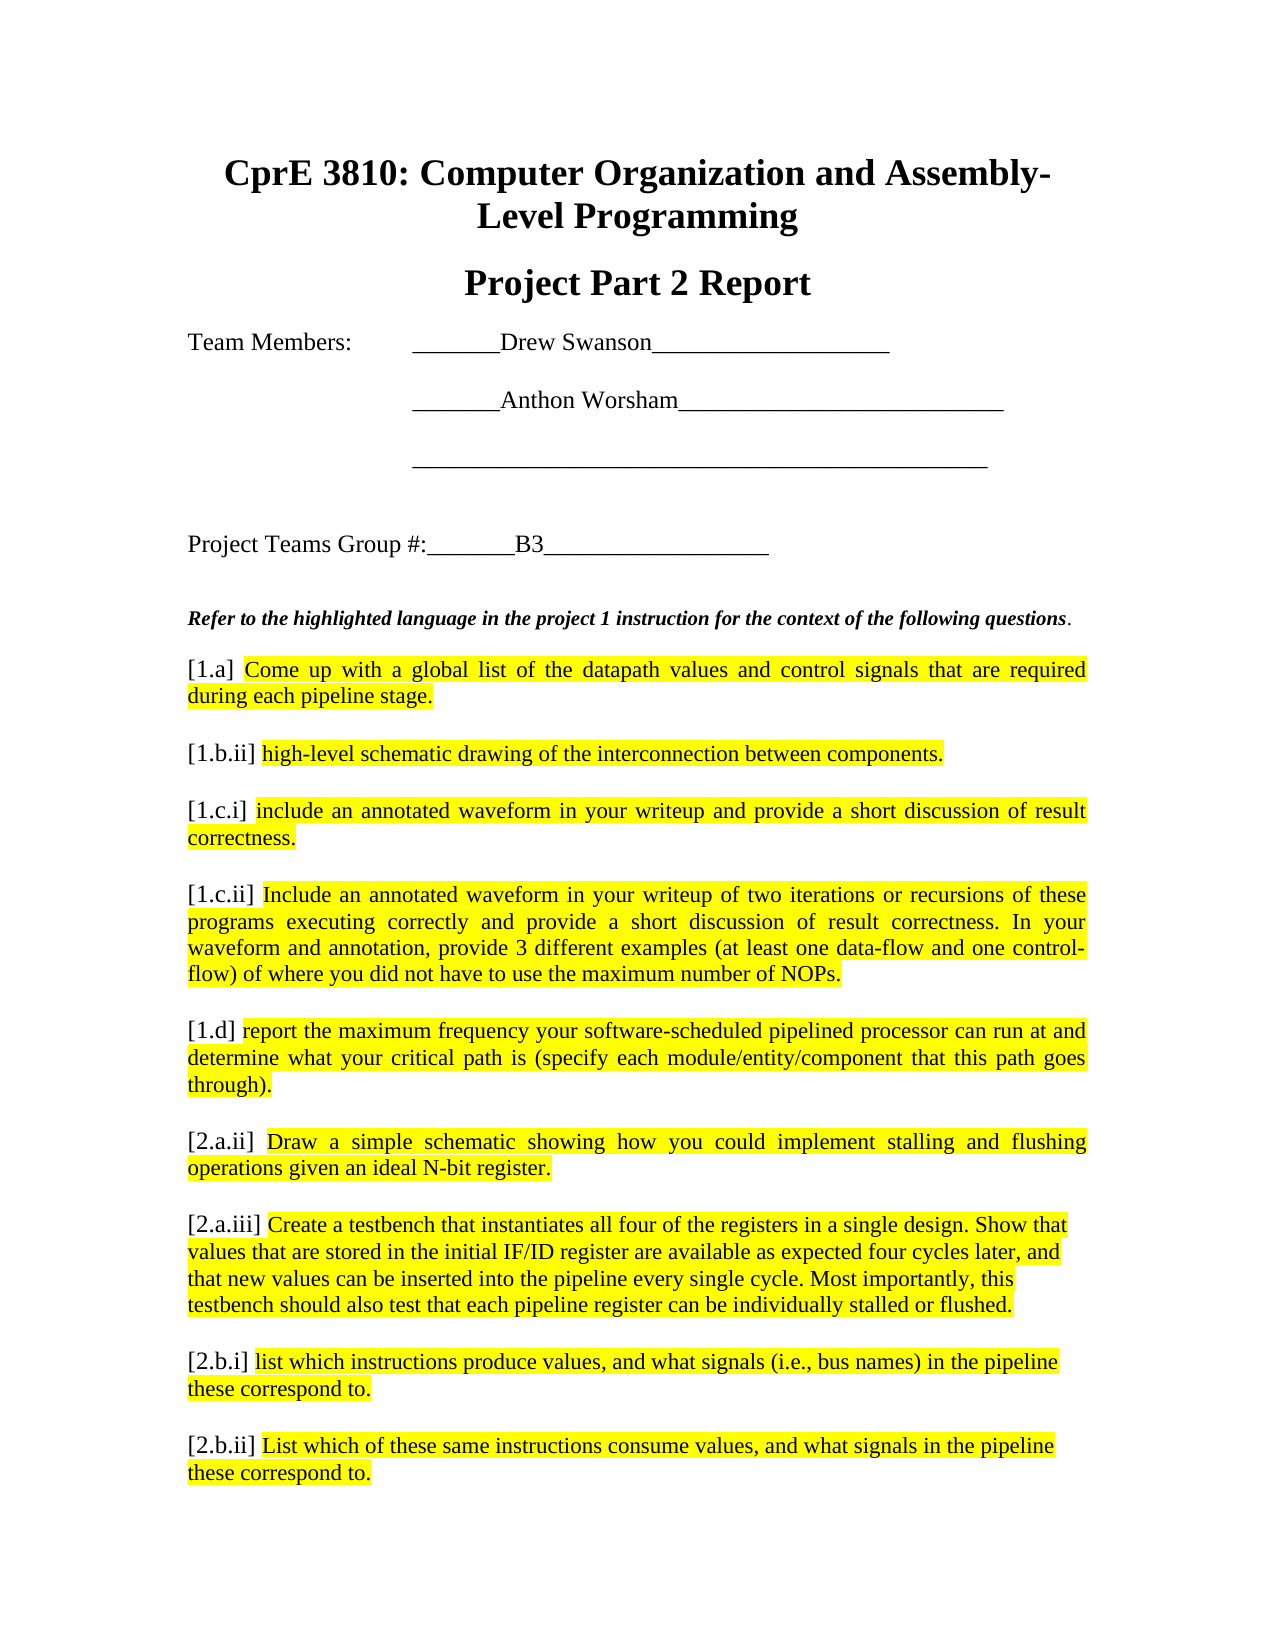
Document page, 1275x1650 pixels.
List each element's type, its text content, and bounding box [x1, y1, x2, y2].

text [2.b.i] list which instructions produce values, and what signals (i.e., bus names) in the pipeline these correspond to. [187, 1346, 1087, 1401]
text Refer to the highlighted language in the project 1 instruction for the context of the following questions. [187, 606, 1087, 630]
subtitle CprE 3810: Computer Organization and Assembly-Level Programming [187, 150, 1087, 236]
subtitle Project Part 2 Report [187, 260, 1087, 303]
text _______Anthon Worsham__________________________ [187, 385, 1087, 414]
text [1.b.ii] high-level schematic drawing of the interconnection between components. [187, 738, 1087, 766]
text [1.c.ii] Include an annotated waveform in your writeup of two iterations or recursions of these programs executing correctly and provide a short discussion of result correctness. In your waveform and annotation, provide 3 different examples (at least one data-flow and one control-flow) of where you did not have to use the maximum number of NOPs. [187, 879, 1087, 987]
text [2.a.ii] Draw a simple schematic showing how you could implement stalling and flushing operations given an ideal N-bit register. [187, 1126, 1087, 1181]
text [1.a] Come up with a global list of the datapath values and control signals that are required during each pipeline stage. [187, 654, 1087, 709]
text [1.c.i] include an annotated waveform in your writeup and provide a short discussion of result correctness. [187, 795, 1087, 850]
text [2.b.ii] List which of these same instructions consume values, and what signals in the pipeline these correspond to. [187, 1430, 1087, 1485]
text ______________________________________________ [337, 442, 1087, 471]
text Team Members: _______Drew Swanson___________________ [187, 327, 1087, 356]
text [1.d] report the maximum frequency your software-scheduled pipelined processor can run at and determine what your critical path is (specify each module/entity/component that this path goes through). [187, 1016, 1087, 1097]
subtitle Project Teams Group #:_______B3__________________ [187, 529, 1087, 557]
text [2.a.iii] Create a testbench that instantiates all four of the registers in a single design. Show that values that are stored in the initial IF/ID register are available as expected four cycles later, and that new values can be inserted into the pipeline every single cycle. Most importantly, this testbench should also test that each pipeline register can be individually stalled or flushed. [187, 1209, 1087, 1317]
